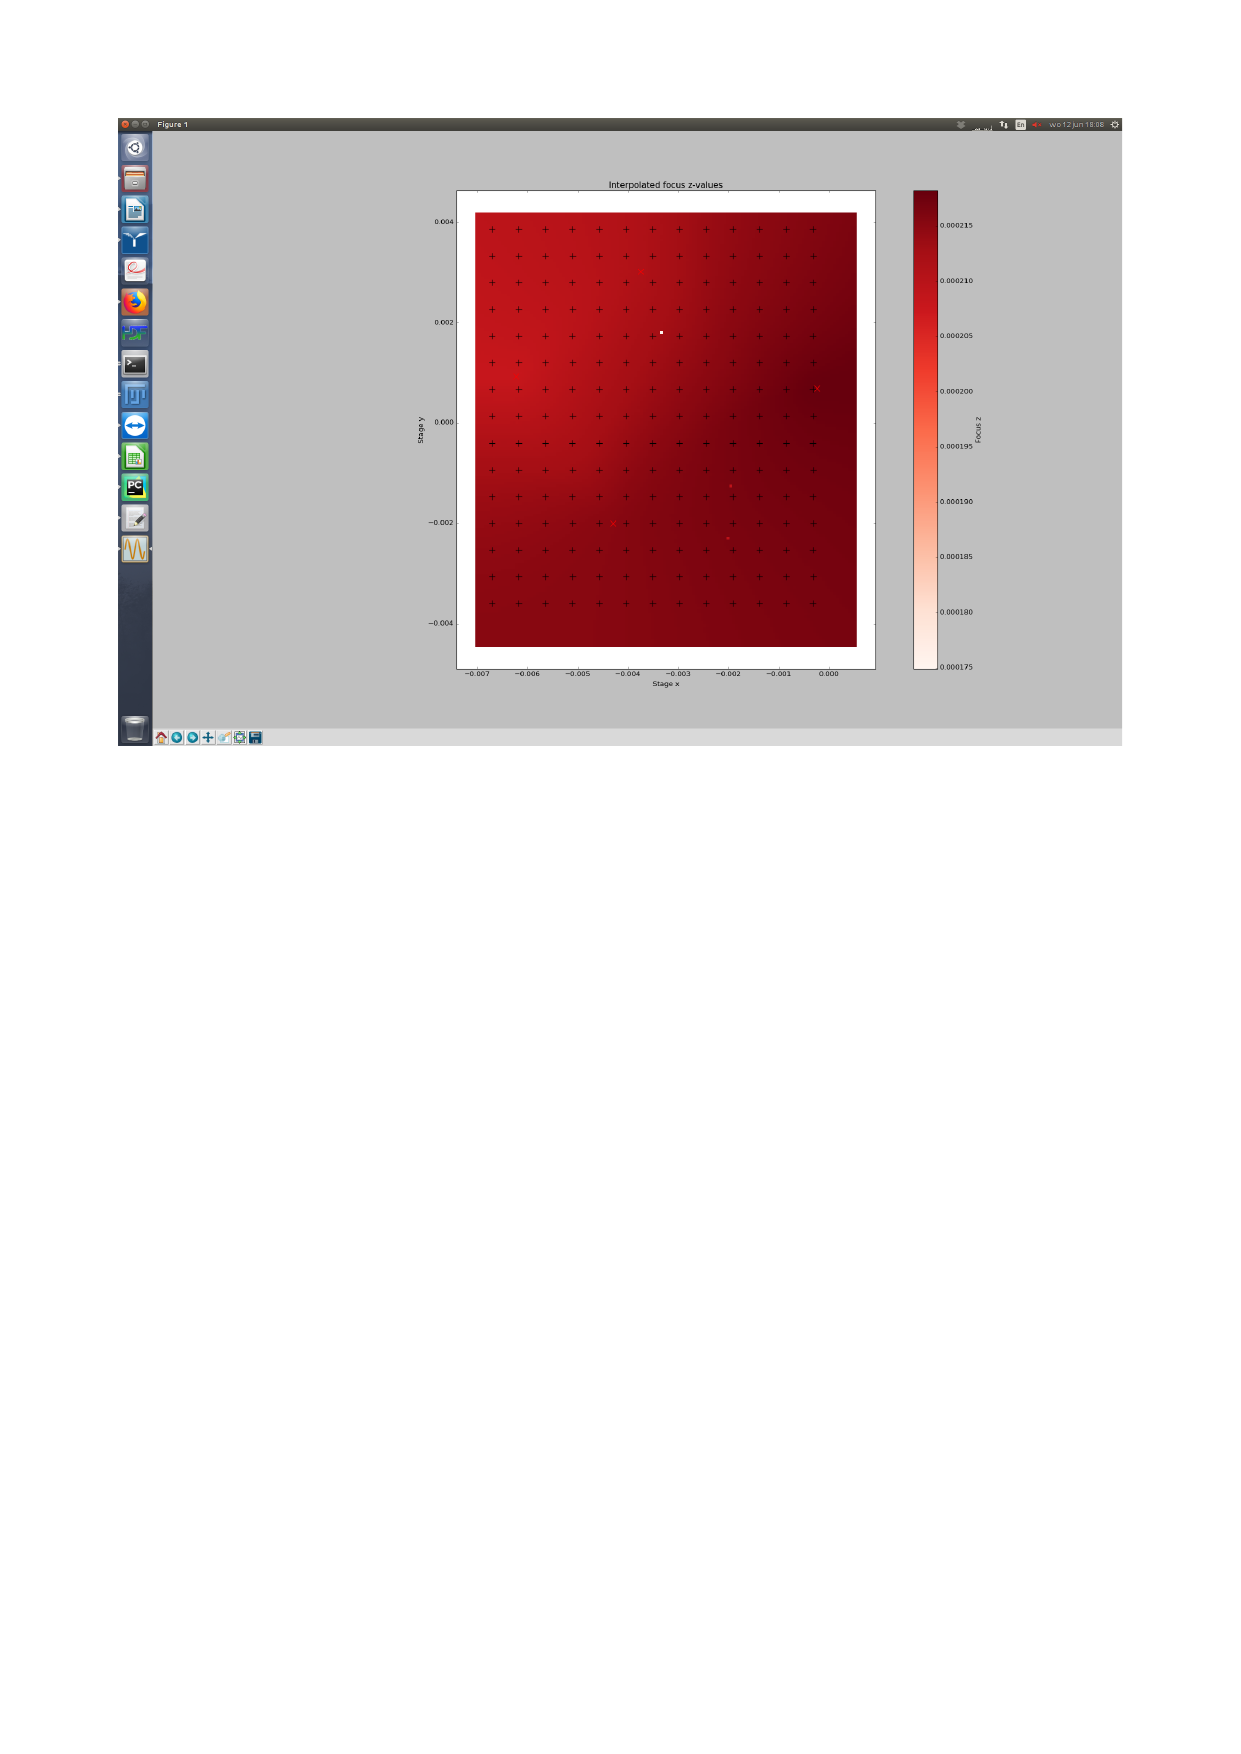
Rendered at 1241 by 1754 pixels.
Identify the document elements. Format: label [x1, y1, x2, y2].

picture [118, 118, 1123, 746]
